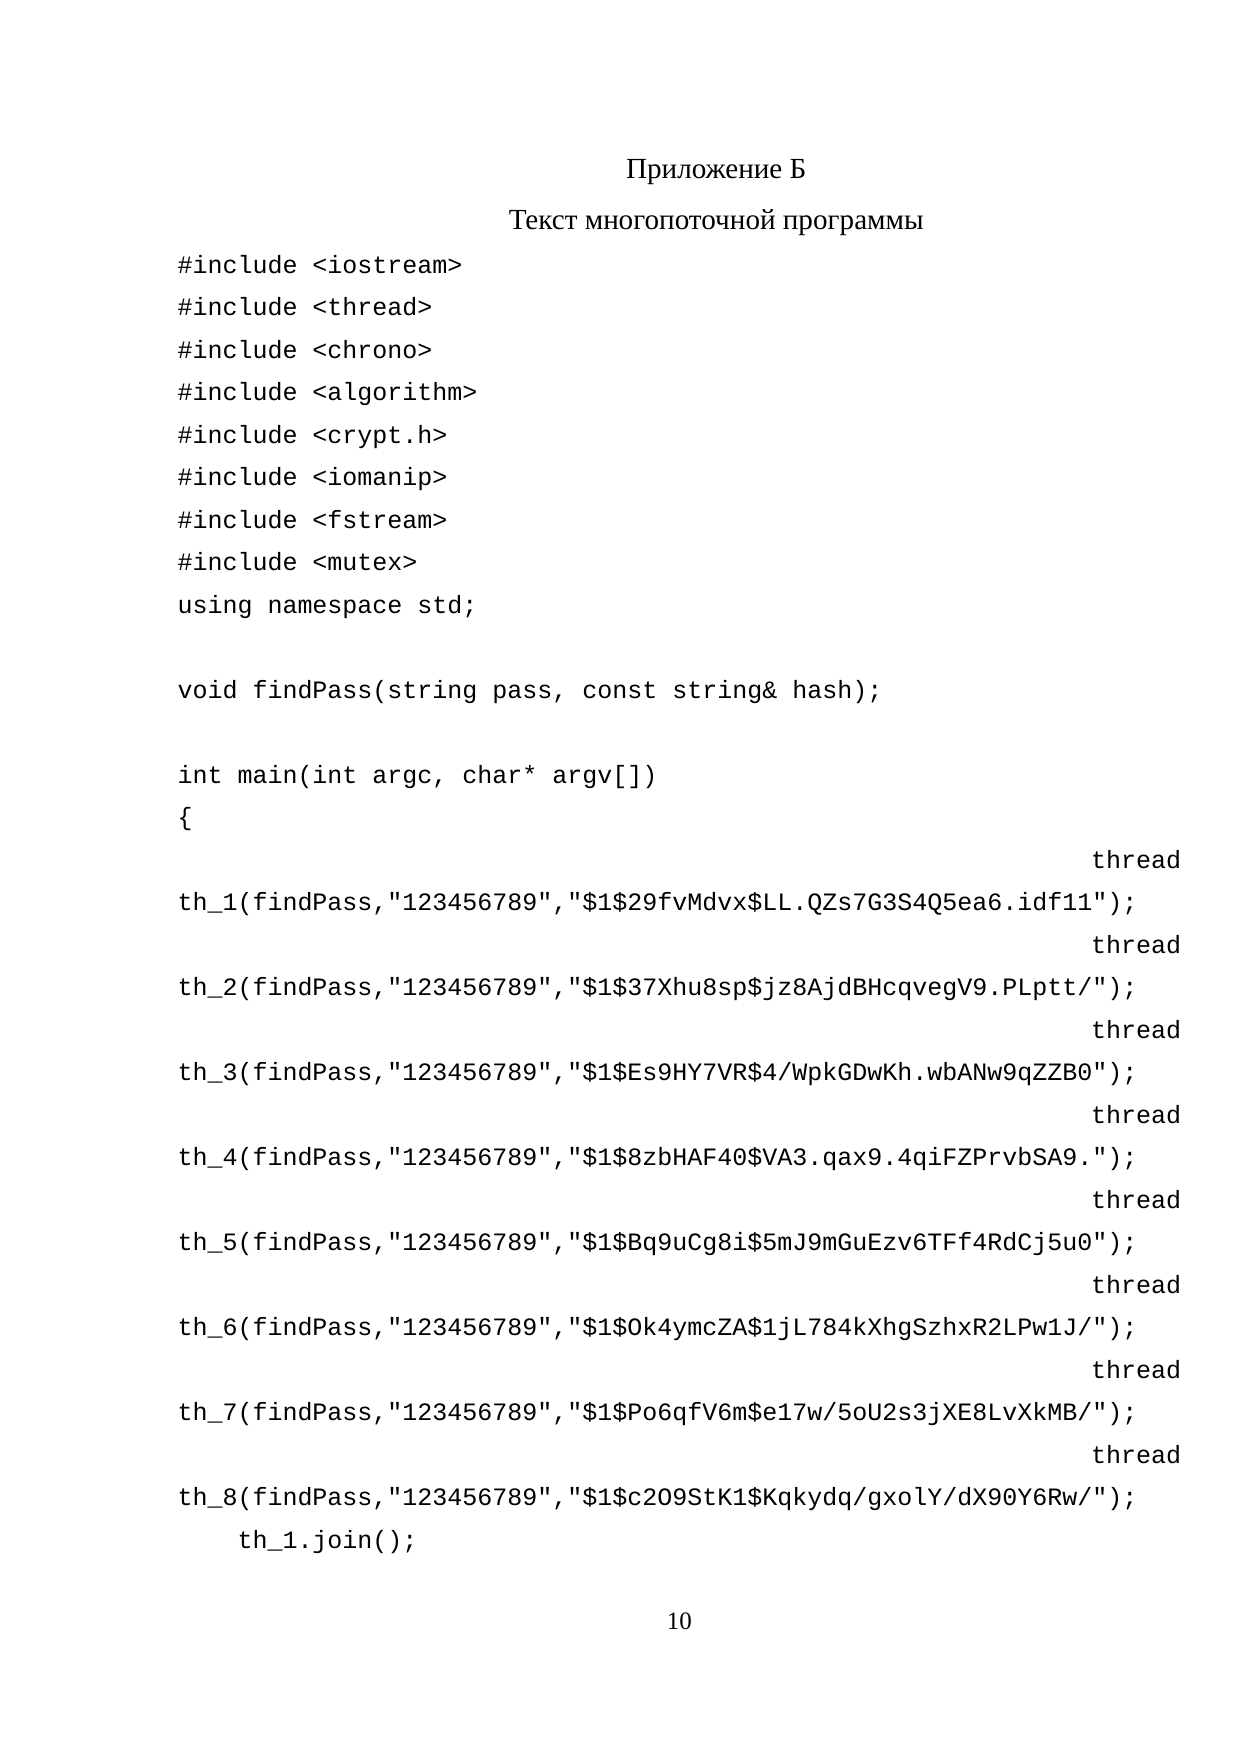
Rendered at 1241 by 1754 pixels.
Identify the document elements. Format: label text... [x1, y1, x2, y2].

text #include <fstream> [177, 507, 1181, 536]
text #include <chrono> [177, 337, 1181, 366]
text void findPass(string pass, const string& hash); [177, 677, 1181, 706]
text #include <algorithm> [177, 380, 1181, 408]
text thread th_7(findPass,"123456789","$1$Po6qfV6m$e17w/5oU2s3jXE8LvXkMB/"); [177, 1357, 1181, 1428]
text thread th_5(findPass,"123456789","$1$Bq9uCg8i$5mJ9mGuEzv6TFf4RdCj5u0"); [177, 1187, 1181, 1258]
text thread th_4(findPass,"123456789","$1$8zbHAF40$VA3.qax9.4qiFZPrvbSA9."); [177, 1102, 1181, 1173]
text th_1.join(); [177, 1527, 1181, 1556]
text using namespace std; [177, 592, 1181, 621]
text #include <mutex> [177, 550, 1181, 578]
text int main(int argc, char* argv[]) [177, 762, 1181, 791]
text #include <iostream> [177, 252, 1181, 281]
text #include <iomanip> [177, 465, 1181, 493]
text Текст многопоточной программы [177, 202, 1181, 236]
text thread th_8(findPass,"123456789","$1$c2O9StK1$Kqkydq/gxolY/dX90Y6Rw/"); [177, 1442, 1181, 1513]
text Приложение Б [177, 152, 1181, 185]
text thread th_6(findPass,"123456789","$1$Ok4ymcZA$1jL784kXhgSzhxR2LPw1J/"); [177, 1272, 1181, 1343]
text #include <crypt.h> [177, 422, 1181, 451]
text #include <thread> [177, 295, 1181, 323]
text thread th_2(findPass,"123456789","$1$37Xhu8sp$jz8AjdBHcqvegV9.PLptt/"); [177, 932, 1181, 1003]
text thread th_1(findPass,"123456789","$1$29fvMdvx$LL.QZs7G3S4Q5ea6.idf11"); [177, 847, 1181, 918]
text thread th_3(findPass,"123456789","$1$Es9HY7VR$4/WpkGDwKh.wbANw9qZZB0"); [177, 1017, 1181, 1088]
text { [177, 805, 1181, 833]
